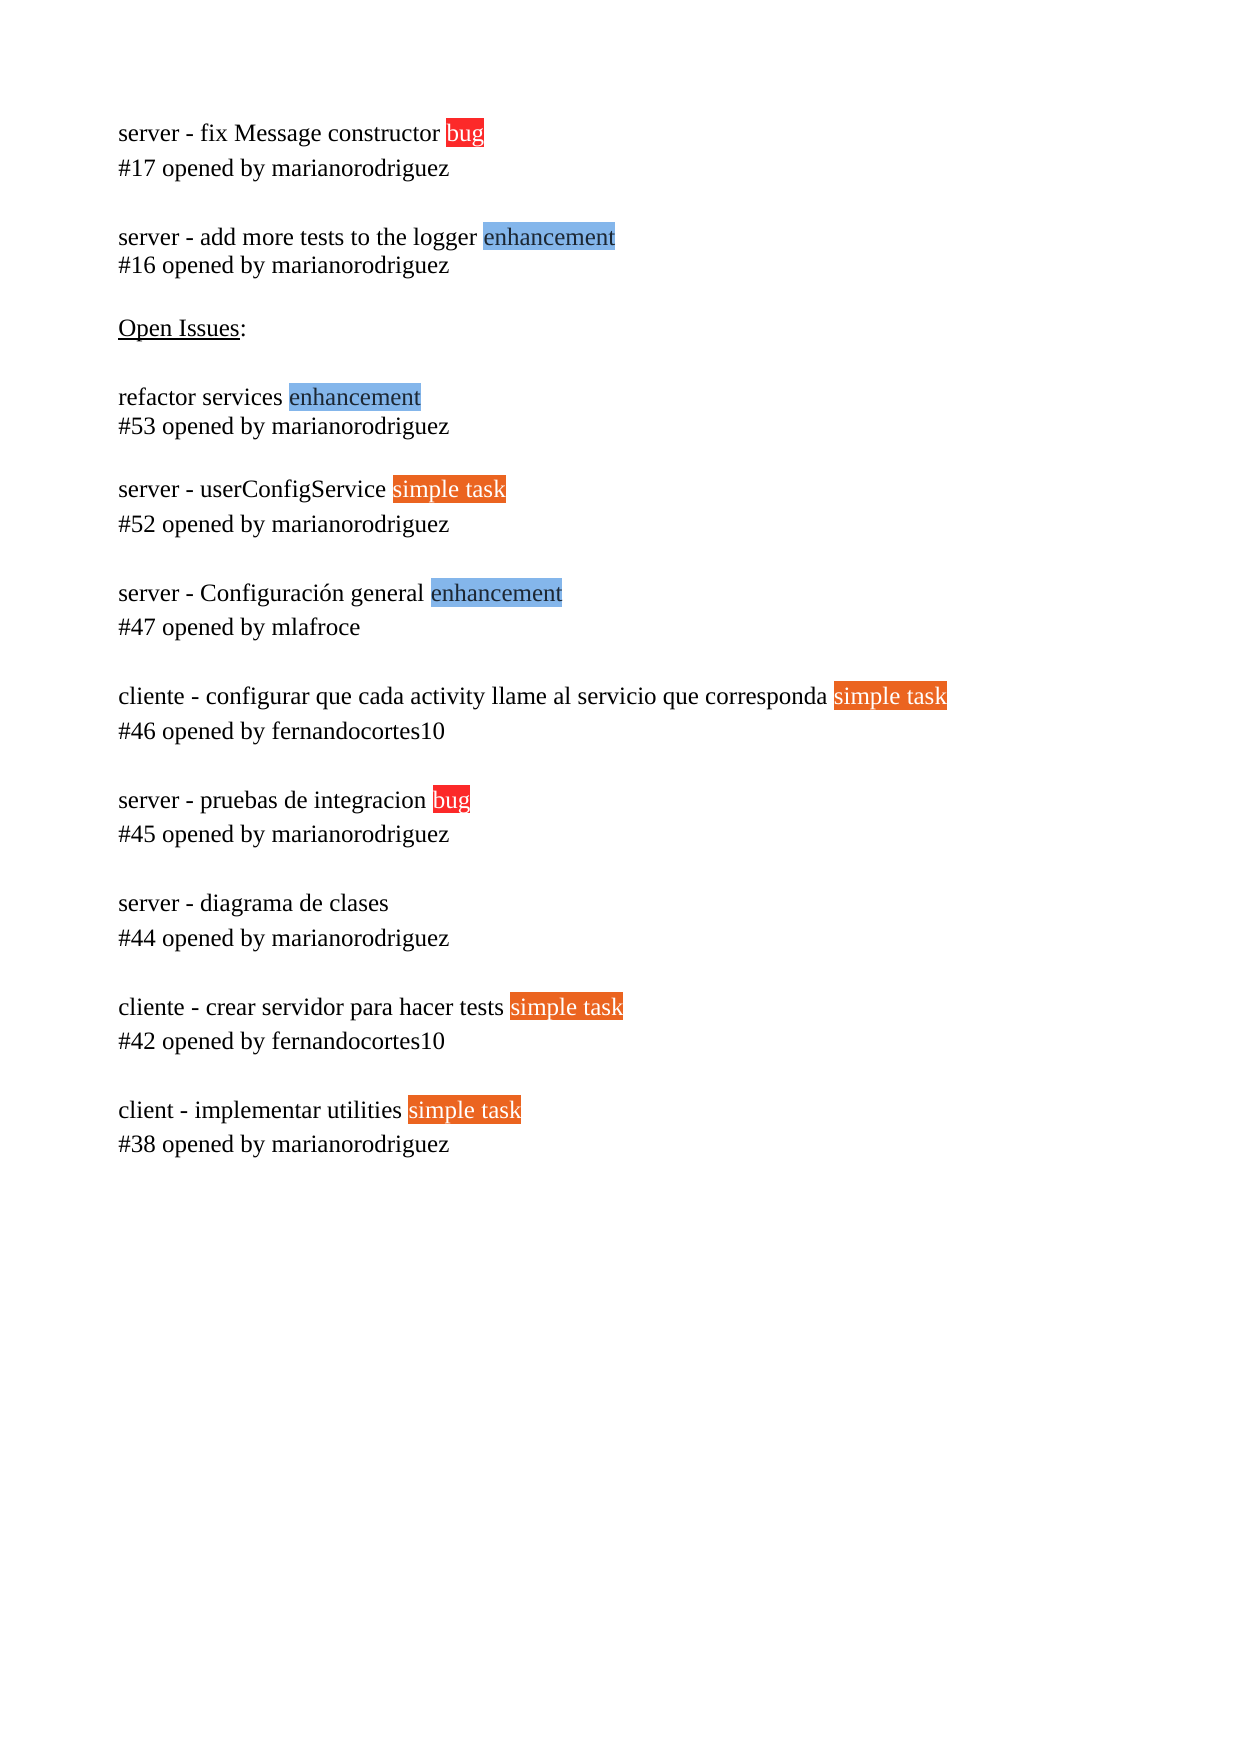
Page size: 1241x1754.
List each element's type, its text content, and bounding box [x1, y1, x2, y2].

text cliente - configurar que cada activity llame al servicio que corresponda simple task [118, 681, 1122, 710]
text server - Configuración general enhancement [118, 578, 1122, 607]
text cliente - crear servidor para hacer tests simple task [118, 992, 1122, 1020]
text Open Issues: [118, 313, 1122, 342]
text #52 opened by marianorodriguez [118, 509, 1122, 538]
text #47 opened by mlafroce [118, 612, 1122, 641]
text server - add more tests to the logger enhancement [118, 222, 1122, 250]
text server - fix Message constructor bug [118, 118, 1122, 147]
text server - userConfigService simple task [118, 474, 1122, 503]
text #44 opened by marianorodriguez [118, 923, 1122, 951]
text server - pruebas de integracion bug [118, 785, 1122, 813]
text client - implementar utilities simple task [118, 1095, 1122, 1124]
text #42 opened by fernandocortes10 [118, 1026, 1122, 1055]
text #38 opened by marianorodriguez [118, 1129, 1122, 1158]
text server - diagrama de clases [118, 888, 1122, 917]
text #53 opened by marianorodriguez [118, 411, 1122, 440]
text #16 opened by marianorodriguez [118, 250, 1122, 279]
text refactor services enhancement [118, 382, 1122, 411]
text #17 opened by marianorodriguez [118, 153, 1122, 181]
text #46 opened by fernandocortes10 [118, 716, 1122, 744]
text #45 opened by marianorodriguez [118, 819, 1122, 848]
